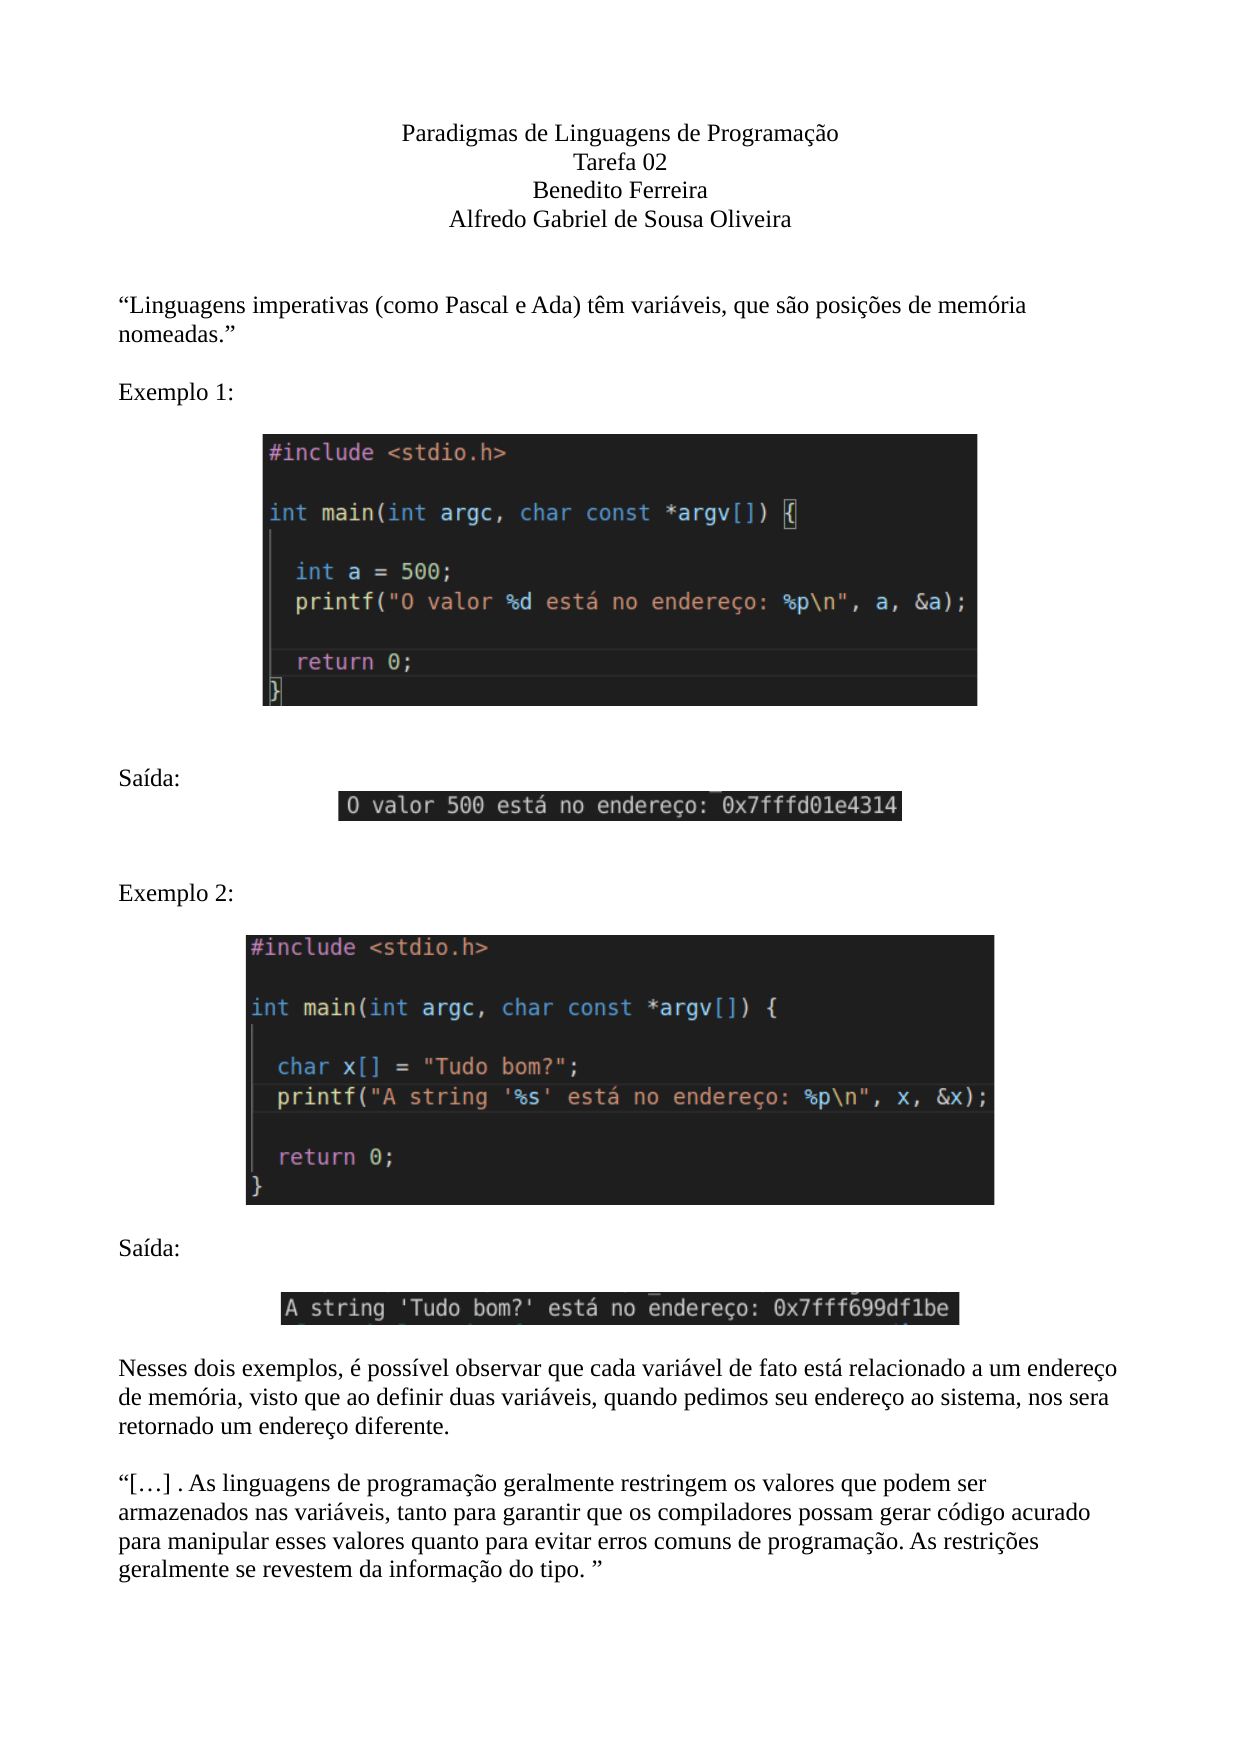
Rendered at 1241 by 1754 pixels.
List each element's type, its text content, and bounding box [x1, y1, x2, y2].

text Benedito Ferreira [118, 176, 1122, 204]
text Paradigmas de Linguagens de Programação [118, 118, 1122, 147]
text Nesses dois exemplos, é possível observar que cada variável de fato está relacionado a um endereço de memória, visto que ao definir duas variáveis, quando pedimos seu endereço ao sistema, nos sera retornado um endereço diferente. [118, 1353, 1122, 1439]
text Tarefa 02 [118, 147, 1122, 176]
picture [262, 434, 978, 706]
picture [245, 935, 995, 1205]
text nomeadas.” [118, 319, 1122, 348]
text Exemplo 2: [118, 878, 1122, 907]
text Exemplo 1: [118, 377, 1122, 406]
picture [338, 791, 902, 821]
picture [280, 1292, 960, 1325]
text Alfredo Gabriel de Sousa Oliveira [118, 204, 1122, 233]
text Saída: [118, 763, 1122, 792]
text “Linguagens imperativas (como Pascal e Ada) têm variáveis, que são posições de memória [118, 291, 1122, 319]
text Saída: [118, 1233, 1122, 1262]
text “[…] . As linguagens de programação geralmente restringem os valores que podem ser armazenados nas variáveis, tanto para garantir que os compiladores possam gerar código acurado para manipular esses valores quanto para evitar erros comuns de programação. As restrições geralmente se revestem da informação do tipo. ” [118, 1468, 1122, 1583]
